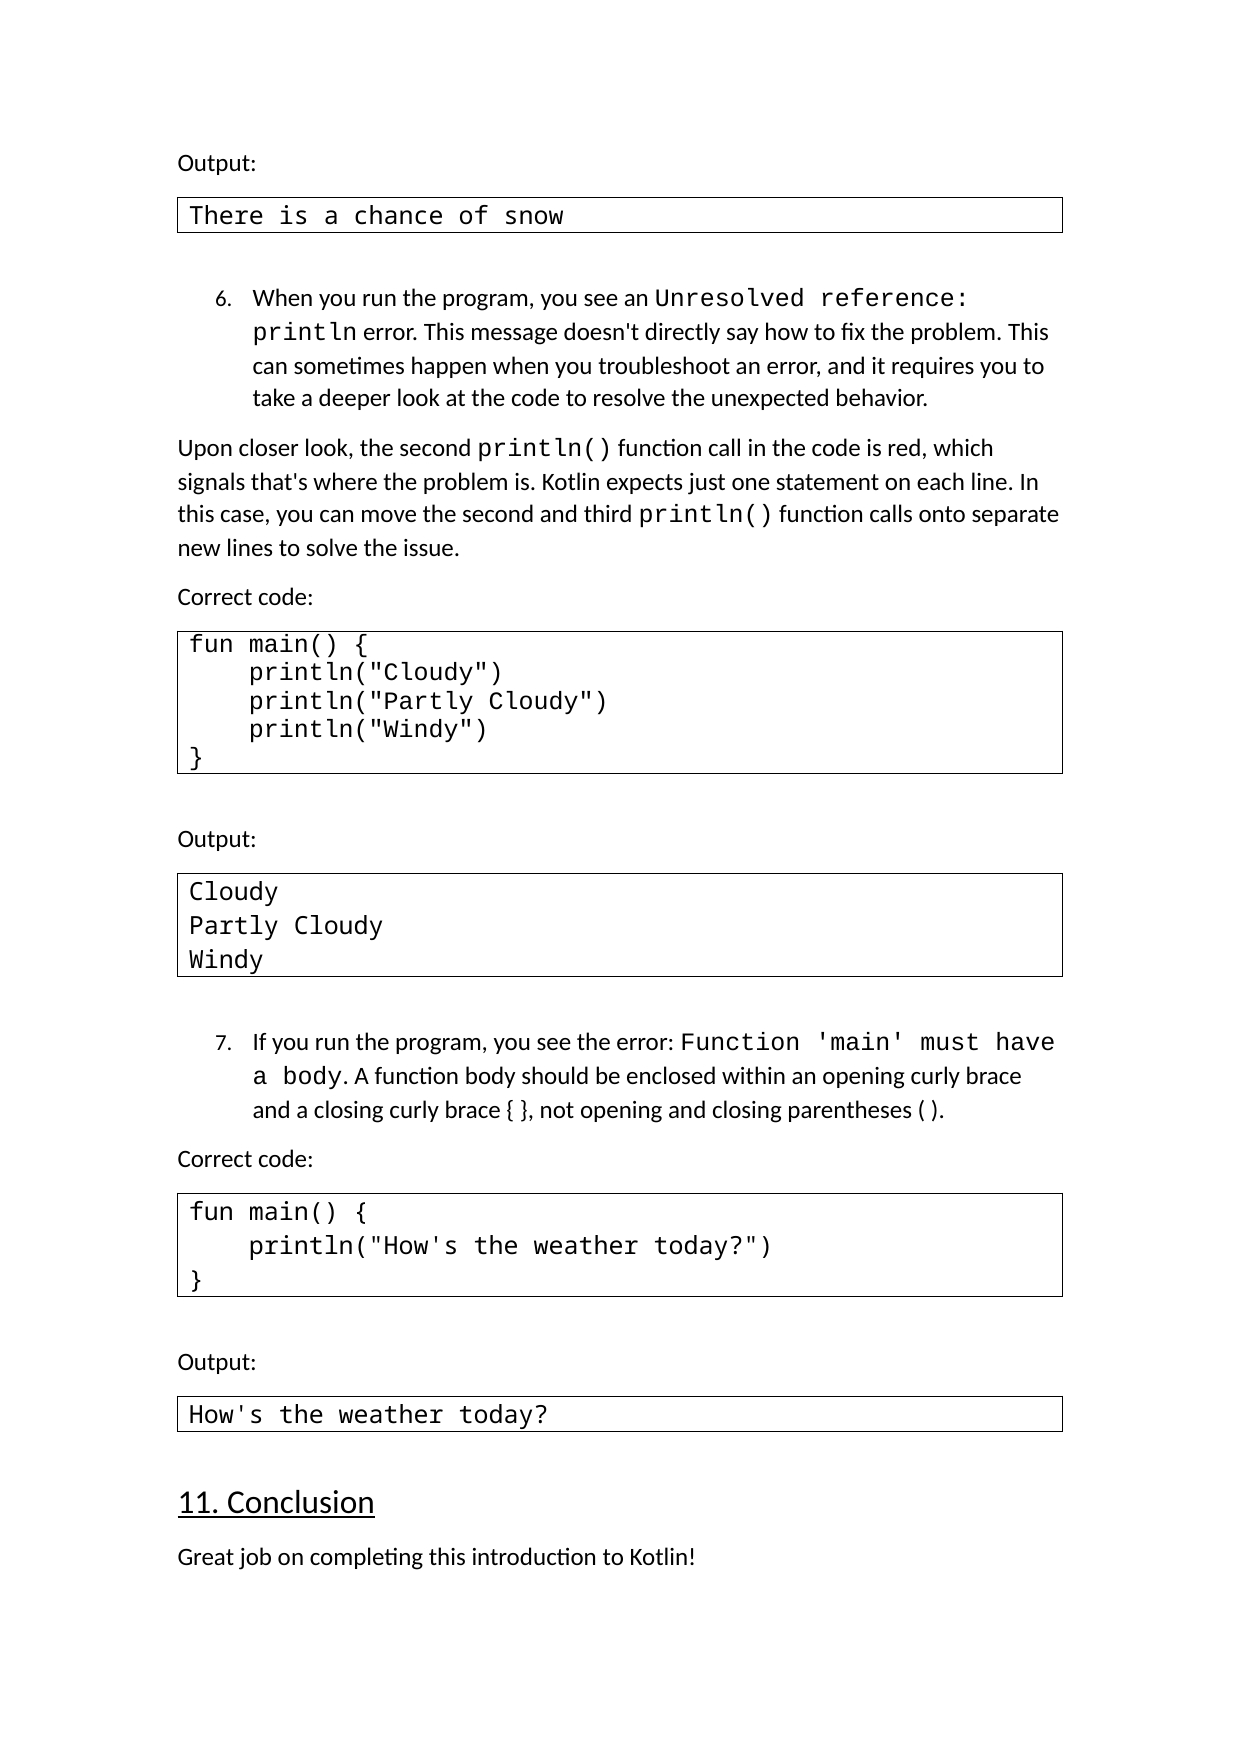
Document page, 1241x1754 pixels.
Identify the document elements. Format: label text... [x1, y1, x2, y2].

text Correct code: [177, 1143, 1063, 1174]
text Output: [177, 148, 1063, 178]
text 11. Conclusion [177, 1481, 1063, 1522]
list If you run the program, you see the error: Function 'main' must have a body. A function body should be enclosed within an opening curly brace and a closing curly brace { }, not opening and closing parentheses ( ). [215, 1026, 1063, 1125]
text Output: [177, 824, 1063, 854]
text Correct code: [177, 581, 1063, 612]
table_header How's the weather today? [178, 1397, 1062, 1431]
table_header Cloudy Partly Cloudy Windy [178, 874, 1062, 976]
table_header There is a chance of snow [178, 198, 1062, 232]
text Upon closer look, the second println() function call in the code is red, which signals that's where the problem is. Kotlin expects just one statement on each line. In this case, you can move the second and third println() function calls onto separate new lines to solve the issue. [177, 432, 1063, 563]
list When you run the program, you see an Unresolved reference: println error. This message doesn't directly say how to fix the problem. This can sometimes happen when you troubleshoot an error, and it requires you to take a deeper look at the code to resolve the unexpected behavior. [215, 282, 1063, 413]
table_header fun main() { println("Cloudy") println("Partly Cloudy") println("Windy") } [178, 632, 1062, 773]
table_header fun main() { println("How's the weather today?") } [178, 1194, 1062, 1296]
text Great job on completing this introduction to Kotlin! [177, 1541, 1063, 1572]
text Output: [177, 1346, 1063, 1377]
